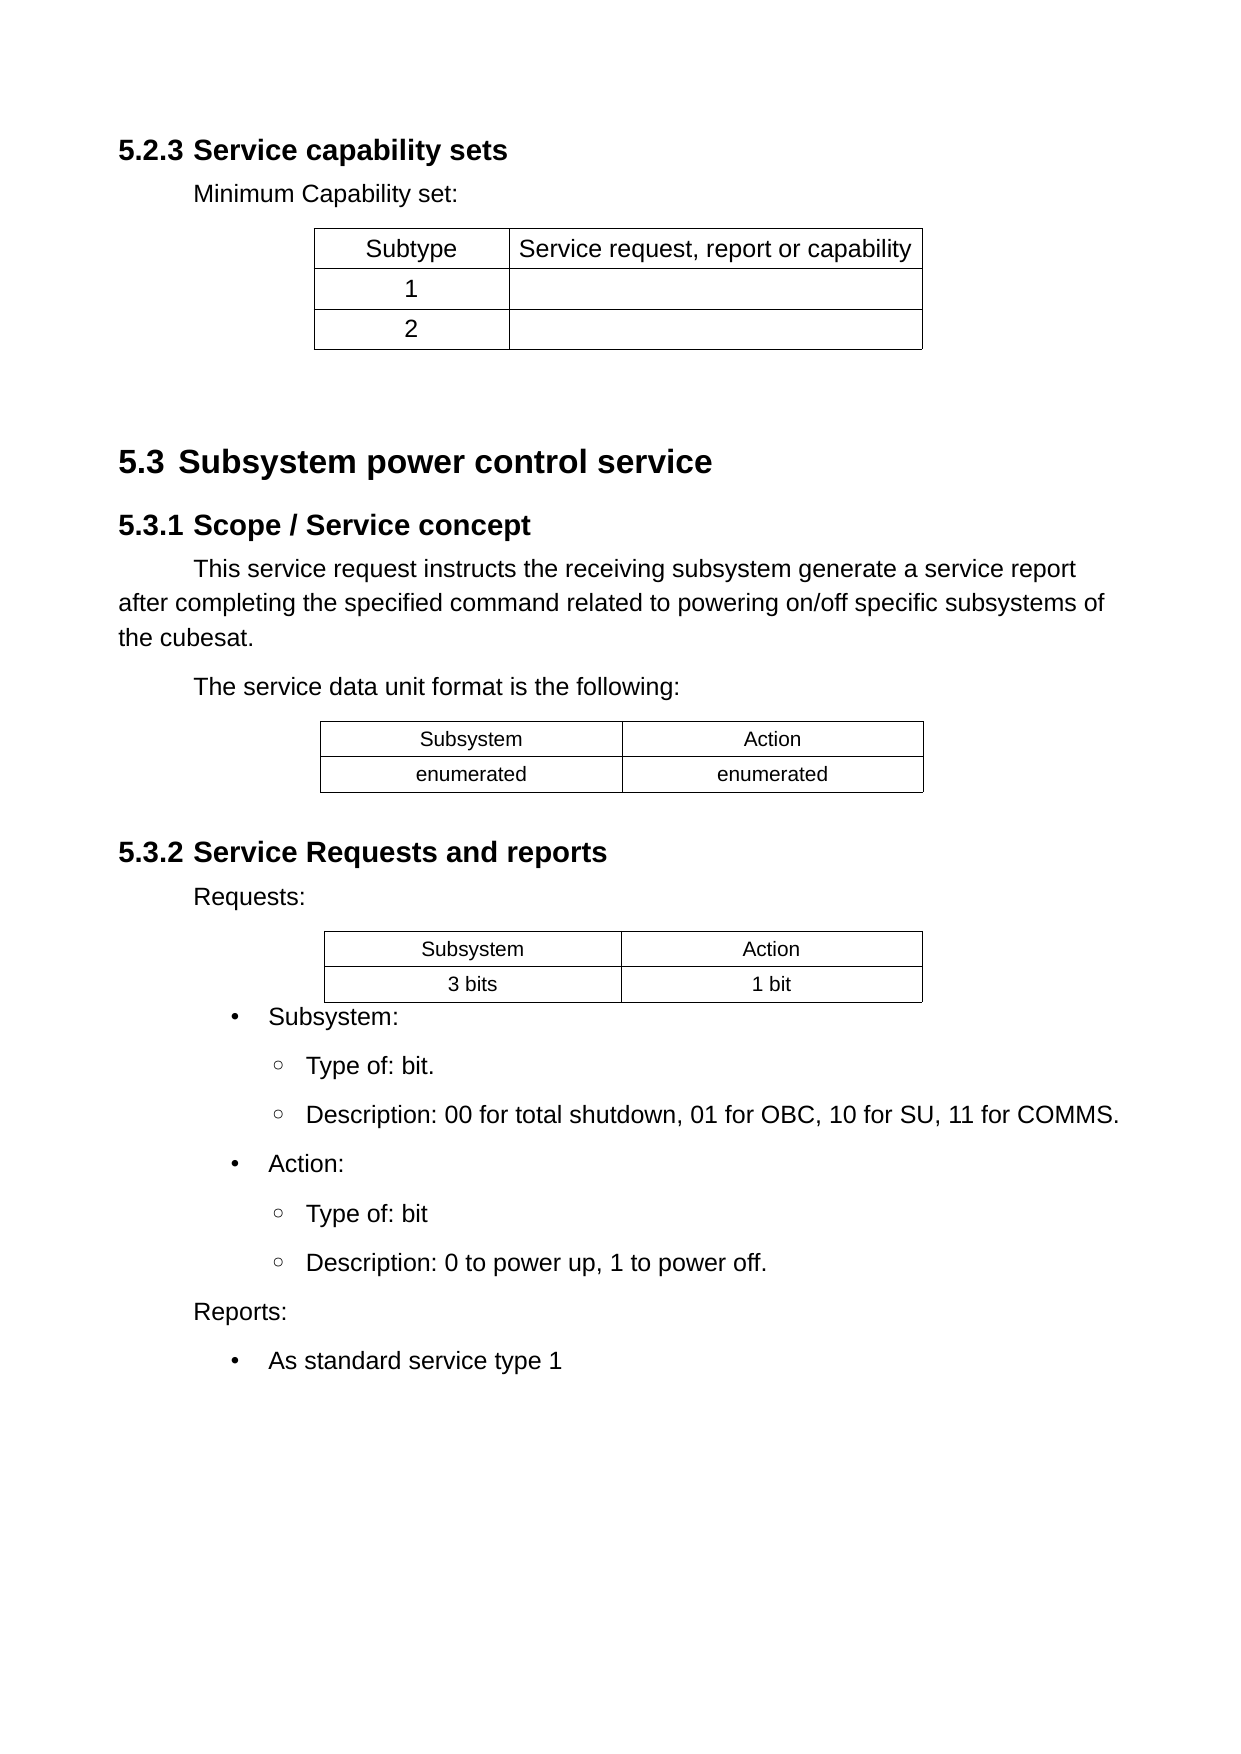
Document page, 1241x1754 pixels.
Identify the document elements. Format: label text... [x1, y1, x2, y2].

subtitle 5.3 Subsystem power control service [118, 442, 1122, 481]
table_cell 2 [315, 310, 509, 349]
list Description: 00 for total shutdown, 01 for OBC, 10 for SU, 11 for COMMS. [268, 1100, 1122, 1129]
table_header Subsystem [325, 932, 621, 966]
text Requests: [118, 882, 1122, 910]
table_cell 1 bit [622, 967, 922, 1002]
list Description: 0 to power up, 1 to power off. [268, 1248, 1122, 1277]
table_cell 3 bits [325, 967, 621, 1002]
subtitle 5.2.3 Service capability sets [118, 133, 1122, 166]
table_cell enumerated [623, 757, 923, 792]
table_header Action [623, 722, 923, 756]
text Minimum Capability set: [118, 179, 1122, 208]
text This service request instructs the receiving subsystem generate a service report after completing the specified command related to powering on/off specific subsystems of the cubesat. [118, 554, 1122, 652]
list Action: [231, 1149, 1122, 1178]
list Type of: bit. [268, 1051, 1122, 1080]
table_header Action [622, 932, 922, 966]
list As standard service type 1 [231, 1346, 1122, 1375]
subtitle 5.3.2 Service Requests and reports [118, 835, 1122, 869]
table_cell enumerated [321, 757, 622, 792]
table_header Subsystem [321, 722, 622, 756]
table_header Subtype [315, 229, 509, 268]
text Reports: [118, 1297, 1122, 1326]
list Type of: bit [268, 1198, 1122, 1227]
table_cell [510, 310, 922, 349]
table_header Service request, report or capability [510, 229, 922, 268]
list Subsystem: [231, 1002, 1122, 1031]
text The service data unit format is the following: [118, 672, 1122, 701]
table_cell [510, 269, 922, 309]
subtitle 5.3.1 Scope / Service concept [118, 508, 1122, 541]
table_cell 1 [315, 269, 509, 309]
